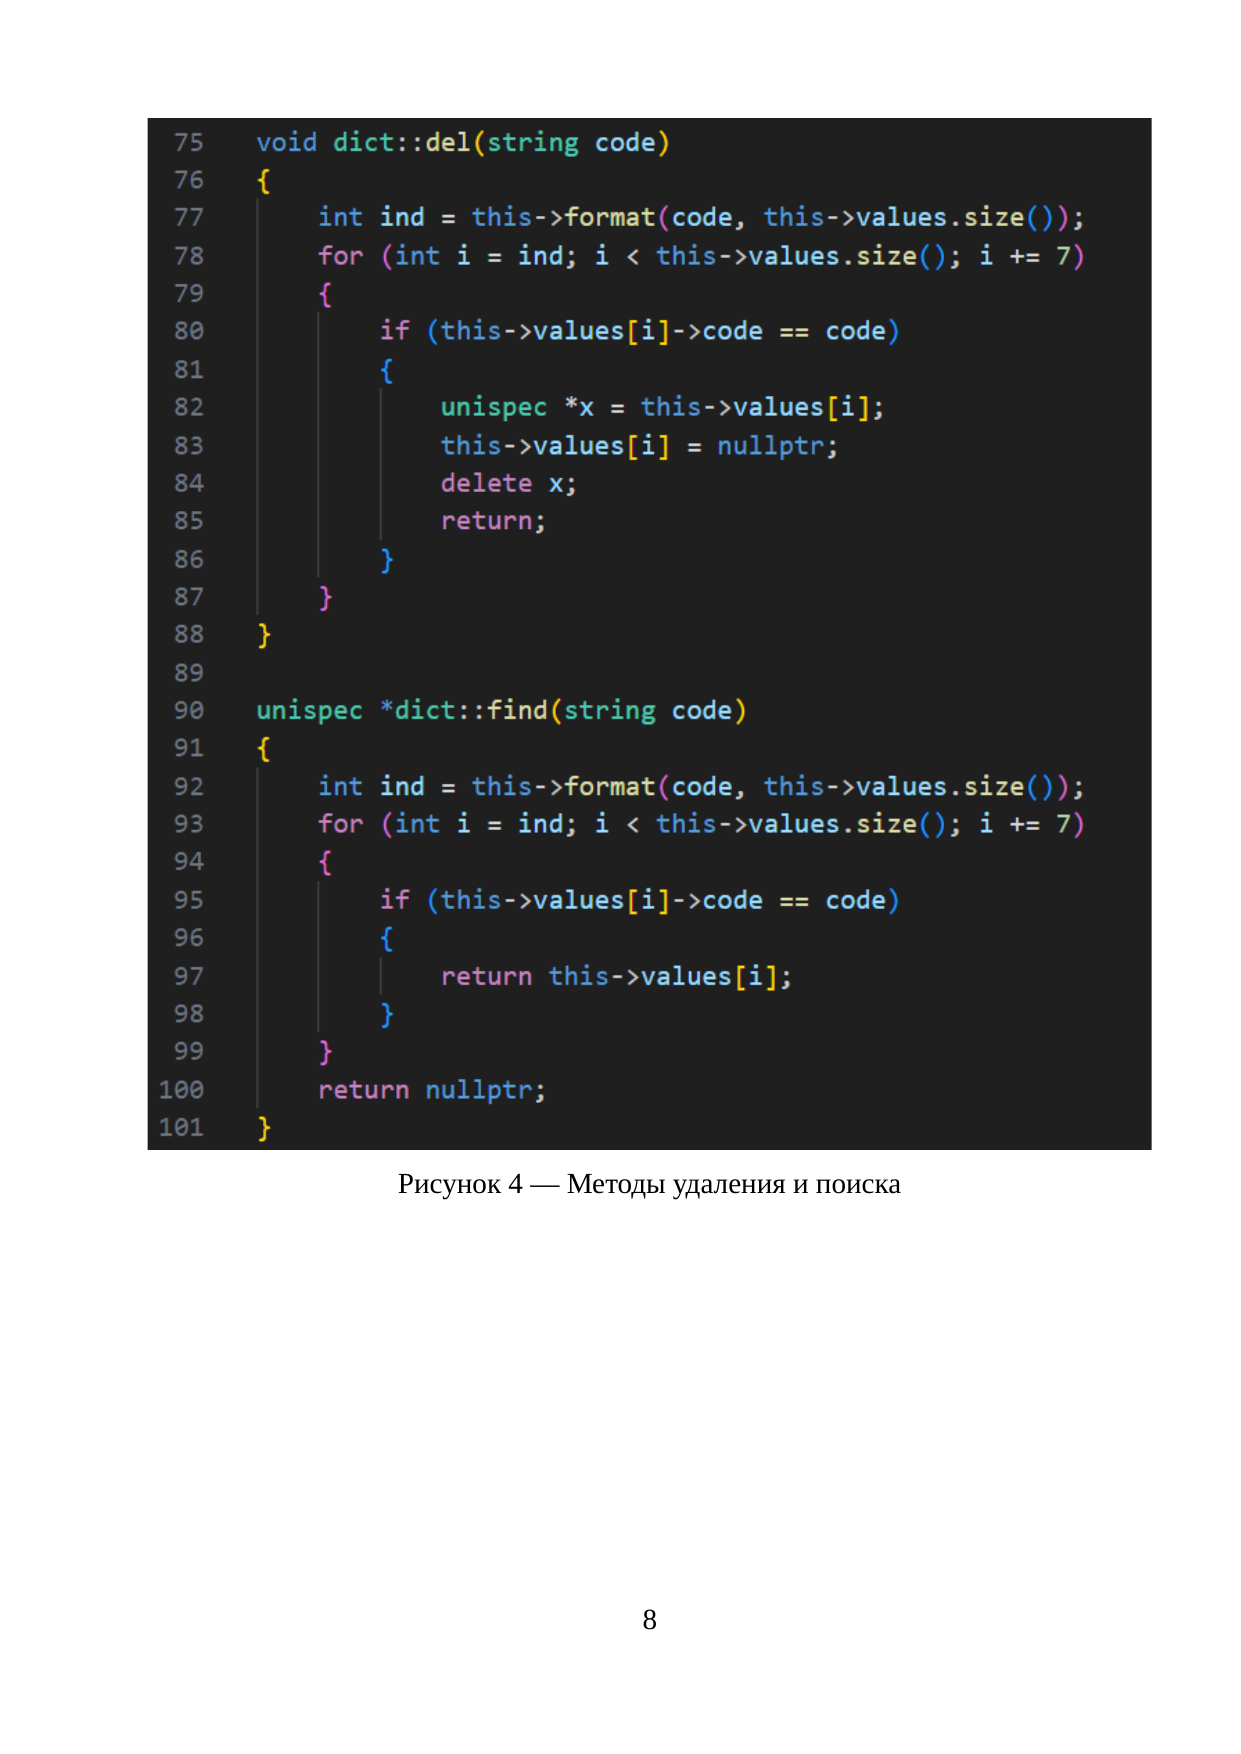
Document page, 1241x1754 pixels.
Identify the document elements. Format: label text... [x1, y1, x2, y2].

text Рисунок 4 — Методы удаления и поиска [148, 1150, 1152, 1200]
picture [147, 118, 1152, 1150]
